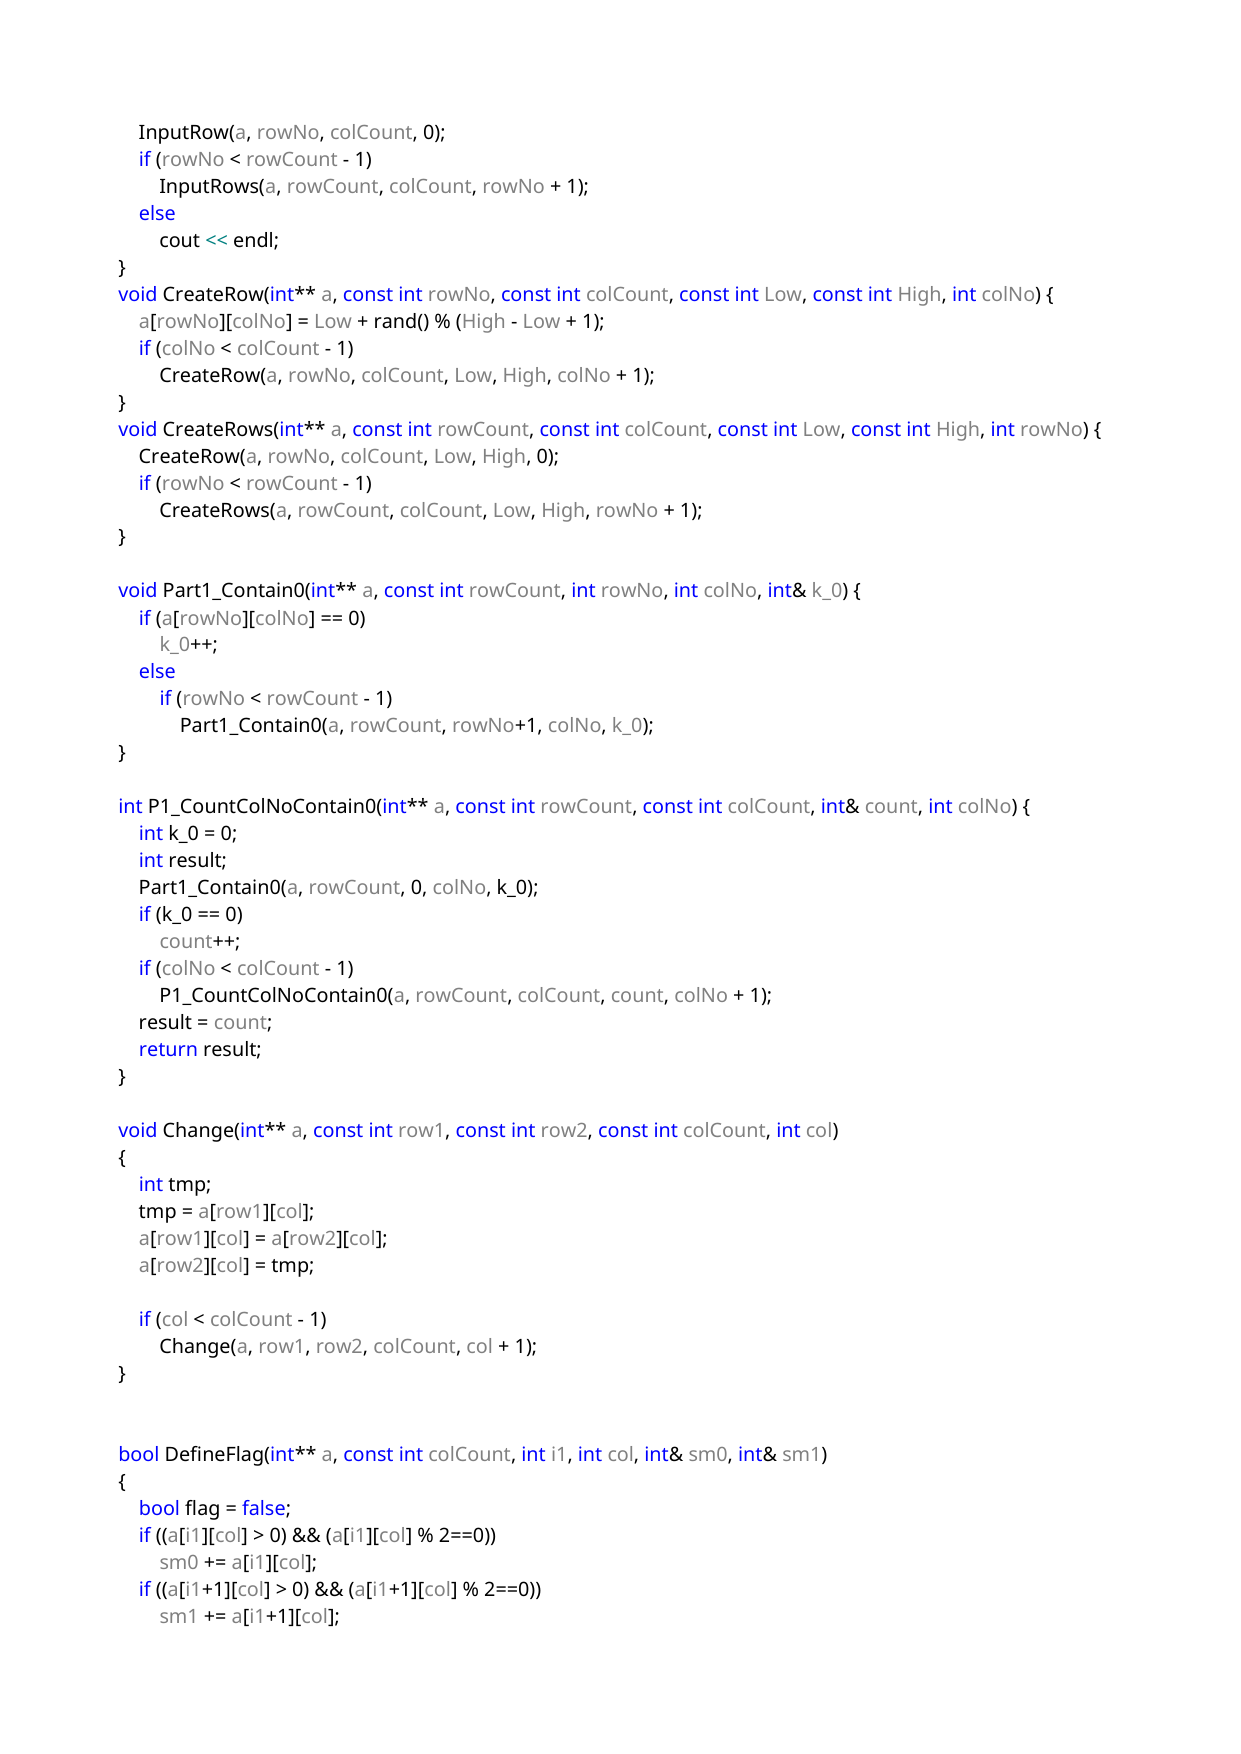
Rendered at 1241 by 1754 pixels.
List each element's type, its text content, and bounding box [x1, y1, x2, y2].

text } [118, 1359, 1122, 1386]
text void Change(int** a, const int row1, const int row2, const int colCount, int col) [118, 1116, 1122, 1143]
text if (colNo < colCount - 1) [118, 334, 1122, 361]
text } [118, 1062, 1122, 1089]
text if ((a[i1][col] > 0) && (a[i1][col] % 2==0)) [118, 1521, 1122, 1548]
text } [118, 739, 1122, 766]
text } [118, 523, 1122, 550]
text int tmp; [118, 1170, 1122, 1197]
text void CreateRow(int** a, const int rowNo, const int colCount, const int Low, const int High, int colNo) { [118, 280, 1122, 307]
text Part1_Contain0(a, rowCount, rowNo+1, colNo, k_0); [118, 712, 1122, 739]
text else [118, 199, 1122, 226]
text sm1 += a[i1+1][col]; [118, 1602, 1122, 1629]
text if (col < colCount - 1) [118, 1305, 1122, 1332]
text tmp = a[row1][col]; [118, 1197, 1122, 1224]
text } [118, 388, 1122, 415]
text CreateRow(a, rowNo, colCount, Low, High, colNo + 1); [118, 361, 1122, 388]
text if ((a[i1+1][col] > 0) && (a[i1+1][col] % 2==0)) [118, 1575, 1122, 1602]
text { [118, 1143, 1122, 1170]
text if (a[rowNo][colNo] == 0) [118, 604, 1122, 631]
text void Part1_Contain0(int** a, const int rowCount, int rowNo, int colNo, int& k_0) { [118, 577, 1122, 604]
text a[row2][col] = tmp; [118, 1251, 1122, 1278]
text int k_0 = 0; [118, 819, 1122, 847]
text InputRow(a, rowNo, colCount, 0); [118, 118, 1122, 145]
text CreateRows(a, rowCount, colCount, Low, High, rowNo + 1); [118, 496, 1122, 523]
text k_0++; [118, 631, 1122, 658]
text a[rowNo][colNo] = Low + rand() % (High - Low + 1); [118, 307, 1122, 334]
text if (k_0 == 0) [118, 901, 1122, 927]
text Part1_Contain0(a, rowCount, 0, colNo, k_0); [118, 873, 1122, 901]
text int result; [118, 847, 1122, 873]
text InputRows(a, rowCount, colCount, rowNo + 1); [118, 172, 1122, 199]
text int P1_CountColNoContain0(int** a, const int rowCount, const int colCount, int& count, int colNo) { [118, 793, 1122, 819]
text { [118, 1467, 1122, 1494]
text else [118, 658, 1122, 685]
text if (rowNo < rowCount - 1) [118, 469, 1122, 496]
text P1_CountColNoContain0(a, rowCount, colCount, count, colNo + 1); [118, 981, 1122, 1008]
text bool flag = false; [118, 1494, 1122, 1521]
text if (rowNo < rowCount - 1) [118, 685, 1122, 712]
text a[row1][col] = a[row2][col]; [118, 1224, 1122, 1251]
text bool DefineFlag(int** a, const int colCount, int i1, int col, int& sm0, int& sm1) [118, 1440, 1122, 1467]
text CreateRow(a, rowNo, colCount, Low, High, 0); [118, 442, 1122, 469]
text return result; [118, 1035, 1122, 1062]
text count++; [118, 927, 1122, 954]
text } [118, 253, 1122, 280]
text cout << endl; [118, 226, 1122, 253]
text if (rowNo < rowCount - 1) [118, 145, 1122, 172]
text result = count; [118, 1008, 1122, 1035]
text sm0 += a[i1][col]; [118, 1548, 1122, 1575]
text void CreateRows(int** a, const int rowCount, const int colCount, const int Low, const int High, int rowNo) { [118, 415, 1122, 442]
text if (colNo < colCount - 1) [118, 954, 1122, 981]
text Change(a, row1, row2, colCount, col + 1); [118, 1332, 1122, 1359]
